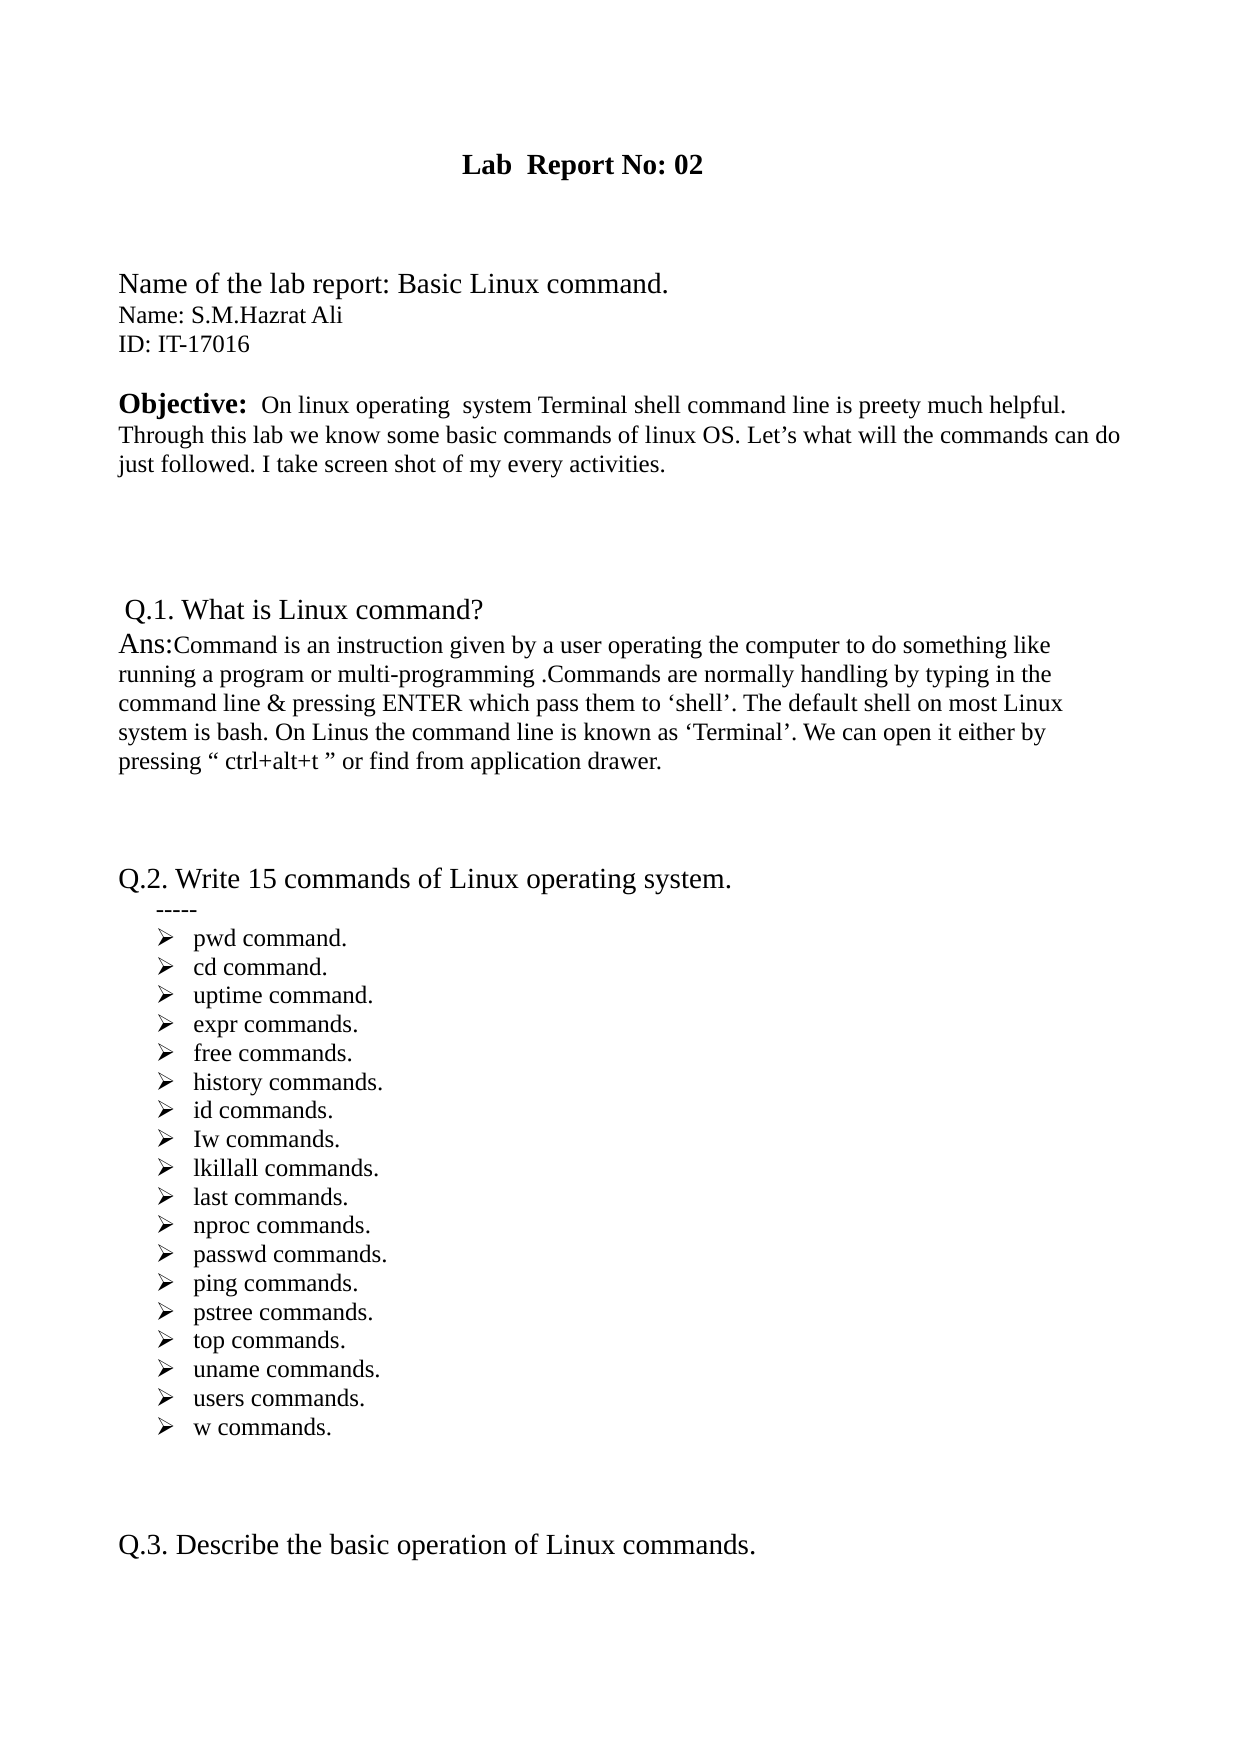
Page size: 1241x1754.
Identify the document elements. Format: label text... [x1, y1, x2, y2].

list passwd commands. [156, 1239, 1122, 1268]
text Q.1. What is Linux command? [118, 592, 1122, 626]
text Q.3. Describe the basic operation of Linux commands. [118, 1527, 1122, 1560]
list expr commands. [156, 1009, 1122, 1038]
list lkillall commands. [156, 1153, 1122, 1182]
list ping commands. [156, 1268, 1122, 1297]
list cd command. [156, 952, 1122, 981]
list nproc commands. [156, 1211, 1122, 1239]
list Iw commands. [156, 1124, 1122, 1153]
list pwd command. [156, 923, 1122, 952]
text ----- [156, 894, 1122, 923]
list free commands. [156, 1038, 1122, 1067]
list top commands. [156, 1326, 1122, 1354]
text Q.2. Write 15 commands of Linux operating system. [118, 861, 1122, 894]
text ID: IT-17016 [118, 329, 1122, 358]
list uptime command. [156, 981, 1122, 1009]
list pstree commands. [156, 1297, 1122, 1326]
text Name: S.M.Hazrat Ali [118, 300, 1122, 329]
text Through this lab we know some basic commands of linux OS. Let’s what will the commands can do just followed. I take screen shot of my every activities. [118, 420, 1122, 477]
list users commands. [156, 1383, 1122, 1412]
text Ans:Command is an instruction given by a user operating the computer to do something like running a program or multi-programming .Commands are normally handling by typing in the command line & pressing ENTER which pass them to ‘shell’. The default shell on most Linux system is bash. On Linus the command line is known as ‘Terminal’. We can open it either by pressing “ ctrl+alt+t ” or find from application drawer. [118, 626, 1122, 774]
list w commands. [156, 1412, 1122, 1441]
text Lab Report No: 02 [118, 147, 1122, 180]
list history commands. [156, 1067, 1122, 1096]
text Objective: On linux operating system Terminal shell command line is preety much helpful. [118, 386, 1122, 420]
list last commands. [156, 1182, 1122, 1211]
text Name of the lab report: Basic Linux command. [118, 267, 1122, 300]
list uname commands. [156, 1354, 1122, 1383]
list id commands. [156, 1096, 1122, 1124]
